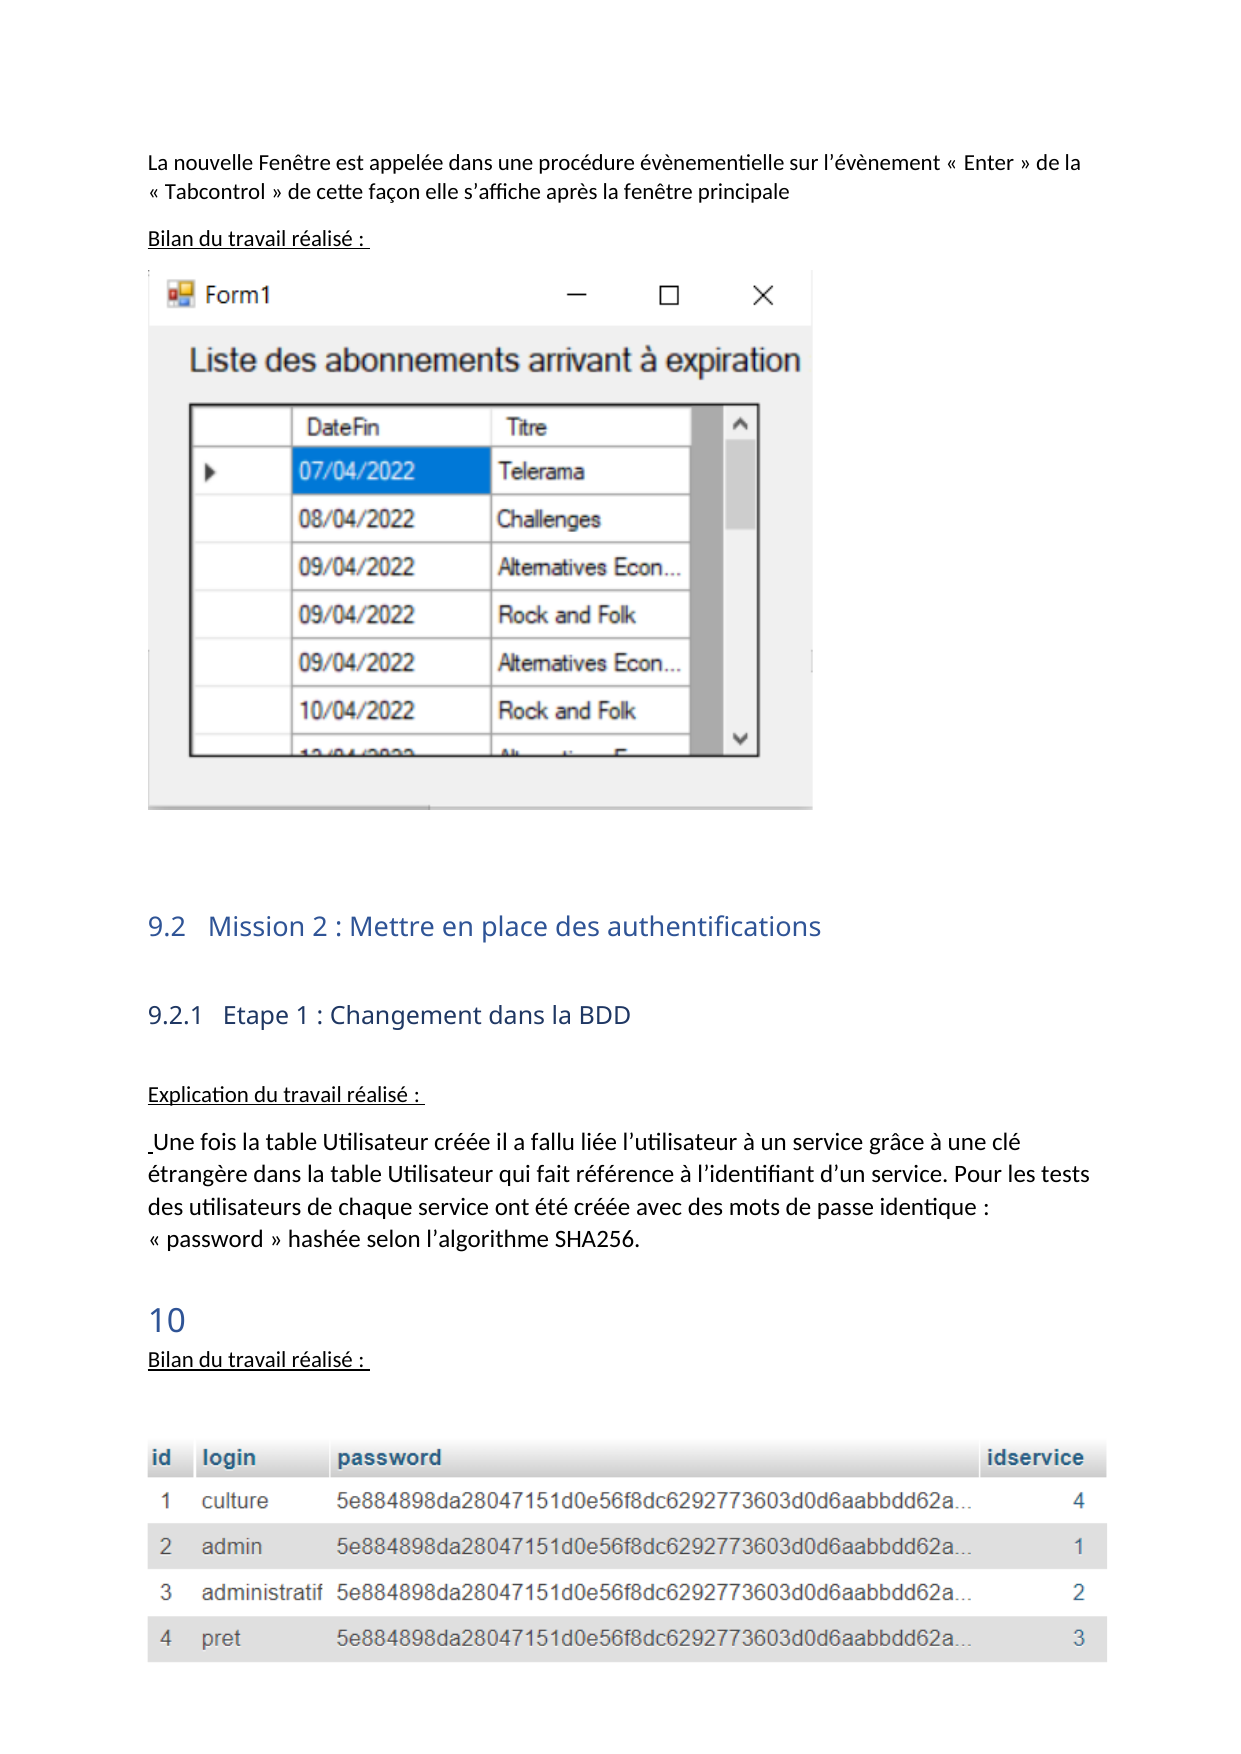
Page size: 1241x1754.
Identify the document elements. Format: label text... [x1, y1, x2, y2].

text Bilan du travail réalisé : [148, 224, 1093, 252]
subtitle Mission 2 : Mettre en place des authentifications [148, 908, 1093, 945]
text La nouvelle Fenêtre est appelée dans une procédure évènementielle sur l’évènement « Enter » de la « Tabcontrol » de cette façon elle s’affiche après la fenêtre principale [148, 148, 1093, 205]
text Bilan du travail réalisé : [148, 1345, 1093, 1373]
subtitle Etape 1 : Changement dans la BDD [148, 997, 1093, 1031]
text Explication du travail réalisé : [148, 1080, 1093, 1108]
text Une fois la table Utilisateur créée il a fallu liée l’utilisateur à un service grâce à une clé étrangère dans la table Utilisateur qui fait référence à l’identifiant d’un service. Pour les tests des utilisateurs de chaque service ont été créée avec des mots de passe identique : « password » hashée selon l’algorithme SHA256. [148, 1126, 1093, 1253]
